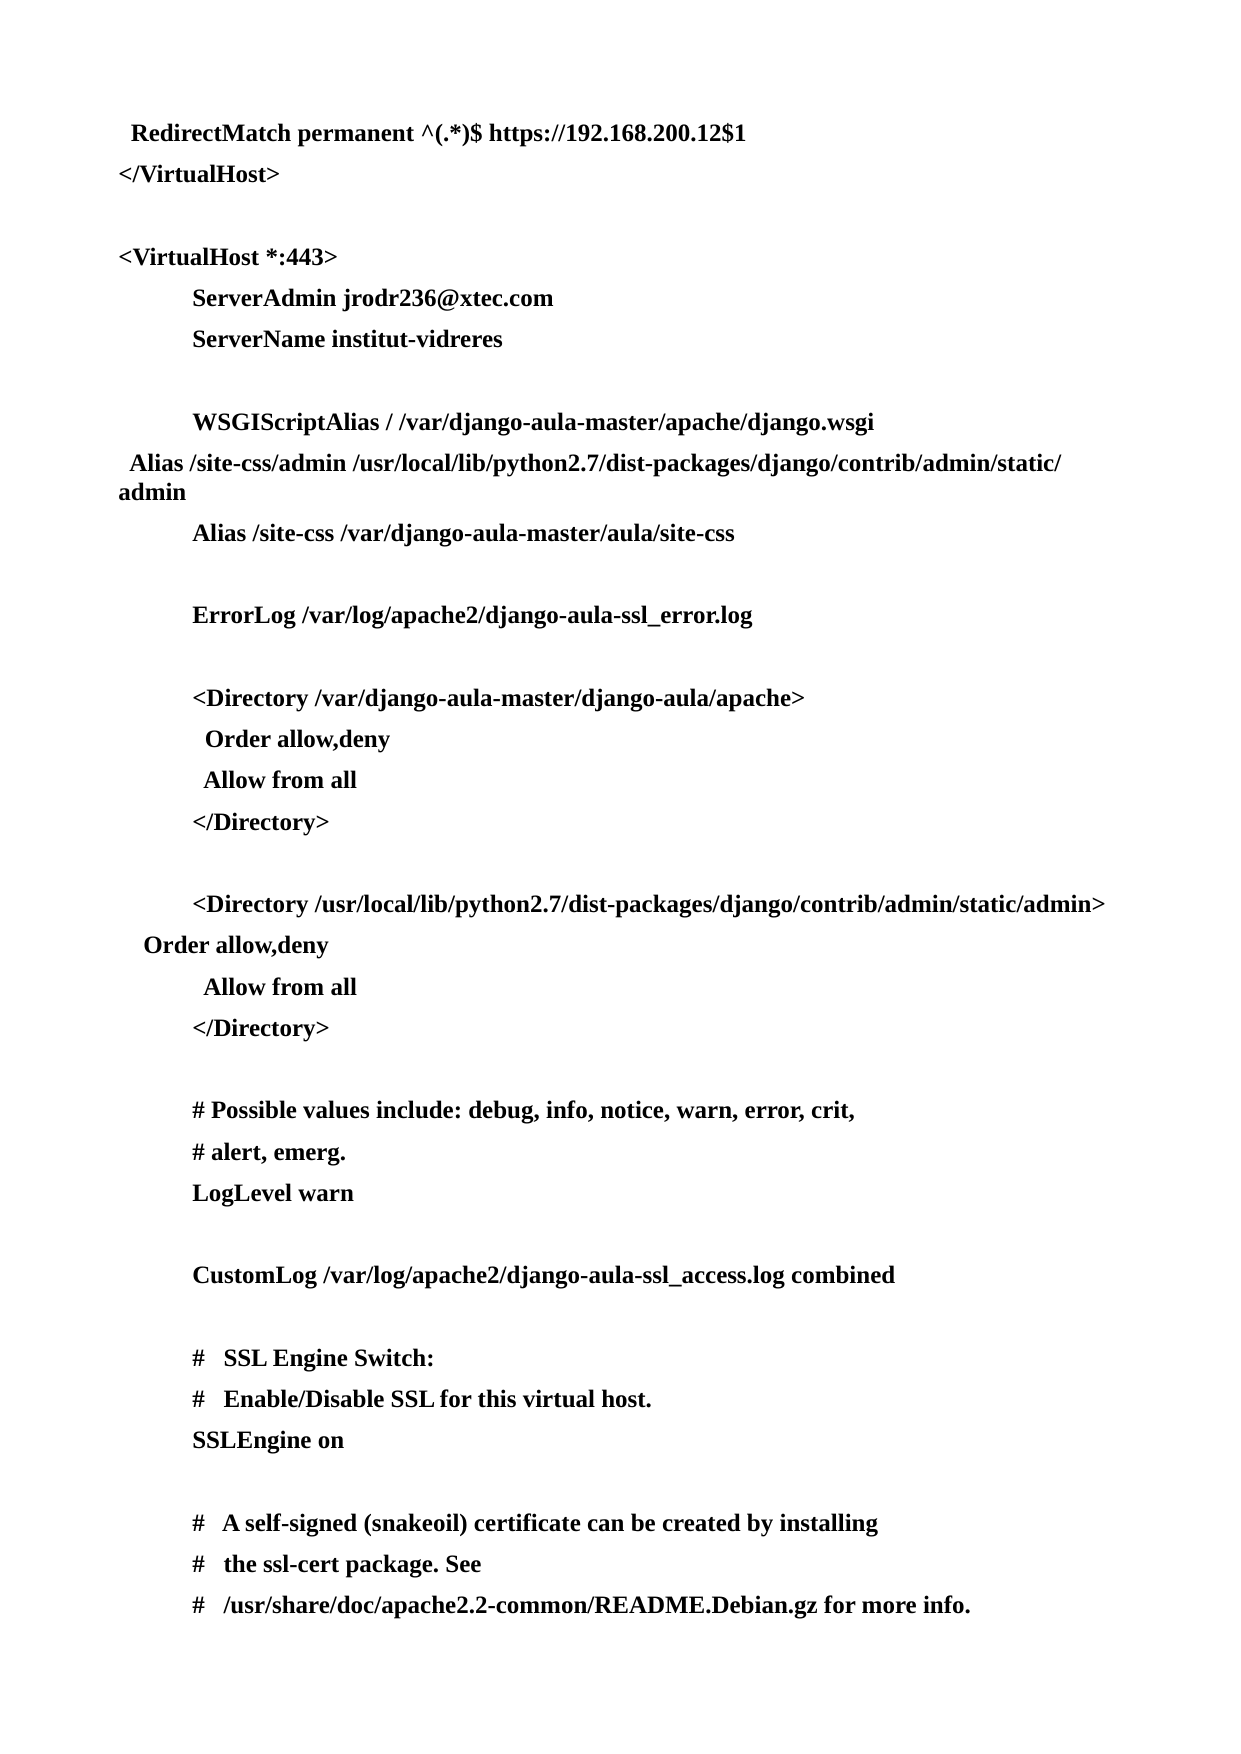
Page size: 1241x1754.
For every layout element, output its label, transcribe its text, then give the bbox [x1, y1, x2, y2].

text Allow from all [118, 972, 1122, 1001]
text <Directory /usr/local/lib/python2.7/dist-packages/django/contrib/admin/static/admin> [118, 889, 1122, 918]
text ServerName institut-vidreres [118, 324, 1122, 353]
text </Directory> [118, 1013, 1122, 1042]
text # the ssl-cert package. See [118, 1549, 1122, 1578]
text LogLevel warn [118, 1178, 1122, 1207]
text </VirtualHost> [118, 159, 1122, 188]
text </Directory> [118, 807, 1122, 836]
text # Possible values include: debug, info, notice, warn, error, crit, [118, 1096, 1122, 1124]
text CustomLog /var/log/apache2/django-aula-ssl_access.log combined [118, 1261, 1122, 1289]
text <Directory /var/django-aula-master/django-aula/apache> [118, 683, 1122, 712]
text Alias /site-css/admin /usr/local/lib/python2.7/dist-packages/django/contrib/admin/static/admin [118, 448, 1122, 506]
text # /usr/share/doc/apache2.2-common/README.Debian.gz for more info. [118, 1591, 1122, 1619]
text # alert, emerg. [118, 1137, 1122, 1166]
text ErrorLog /var/log/apache2/django-aula-ssl_error.log [118, 601, 1122, 629]
text # Enable/Disable SSL for this virtual host. [118, 1384, 1122, 1413]
text Alias /site-css /var/django-aula-master/aula/site-css [118, 518, 1122, 547]
text ServerAdmin jrodr236@xtec.com [118, 283, 1122, 312]
text Order allow,deny [118, 931, 1122, 959]
text Allow from all [118, 766, 1122, 794]
text SSLEngine on [118, 1426, 1122, 1454]
text Order allow,deny [118, 724, 1122, 753]
text # SSL Engine Switch: [118, 1343, 1122, 1372]
text <VirtualHost *:443> [118, 242, 1122, 271]
text RedirectMatch permanent ^(.*)$ https://192.168.200.12$1 [118, 118, 1122, 147]
text # A self-signed (snakeoil) certificate can be created by installing [118, 1508, 1122, 1537]
text WSGIScriptAlias / /var/django-aula-master/apache/django.wsgi [118, 407, 1122, 436]
